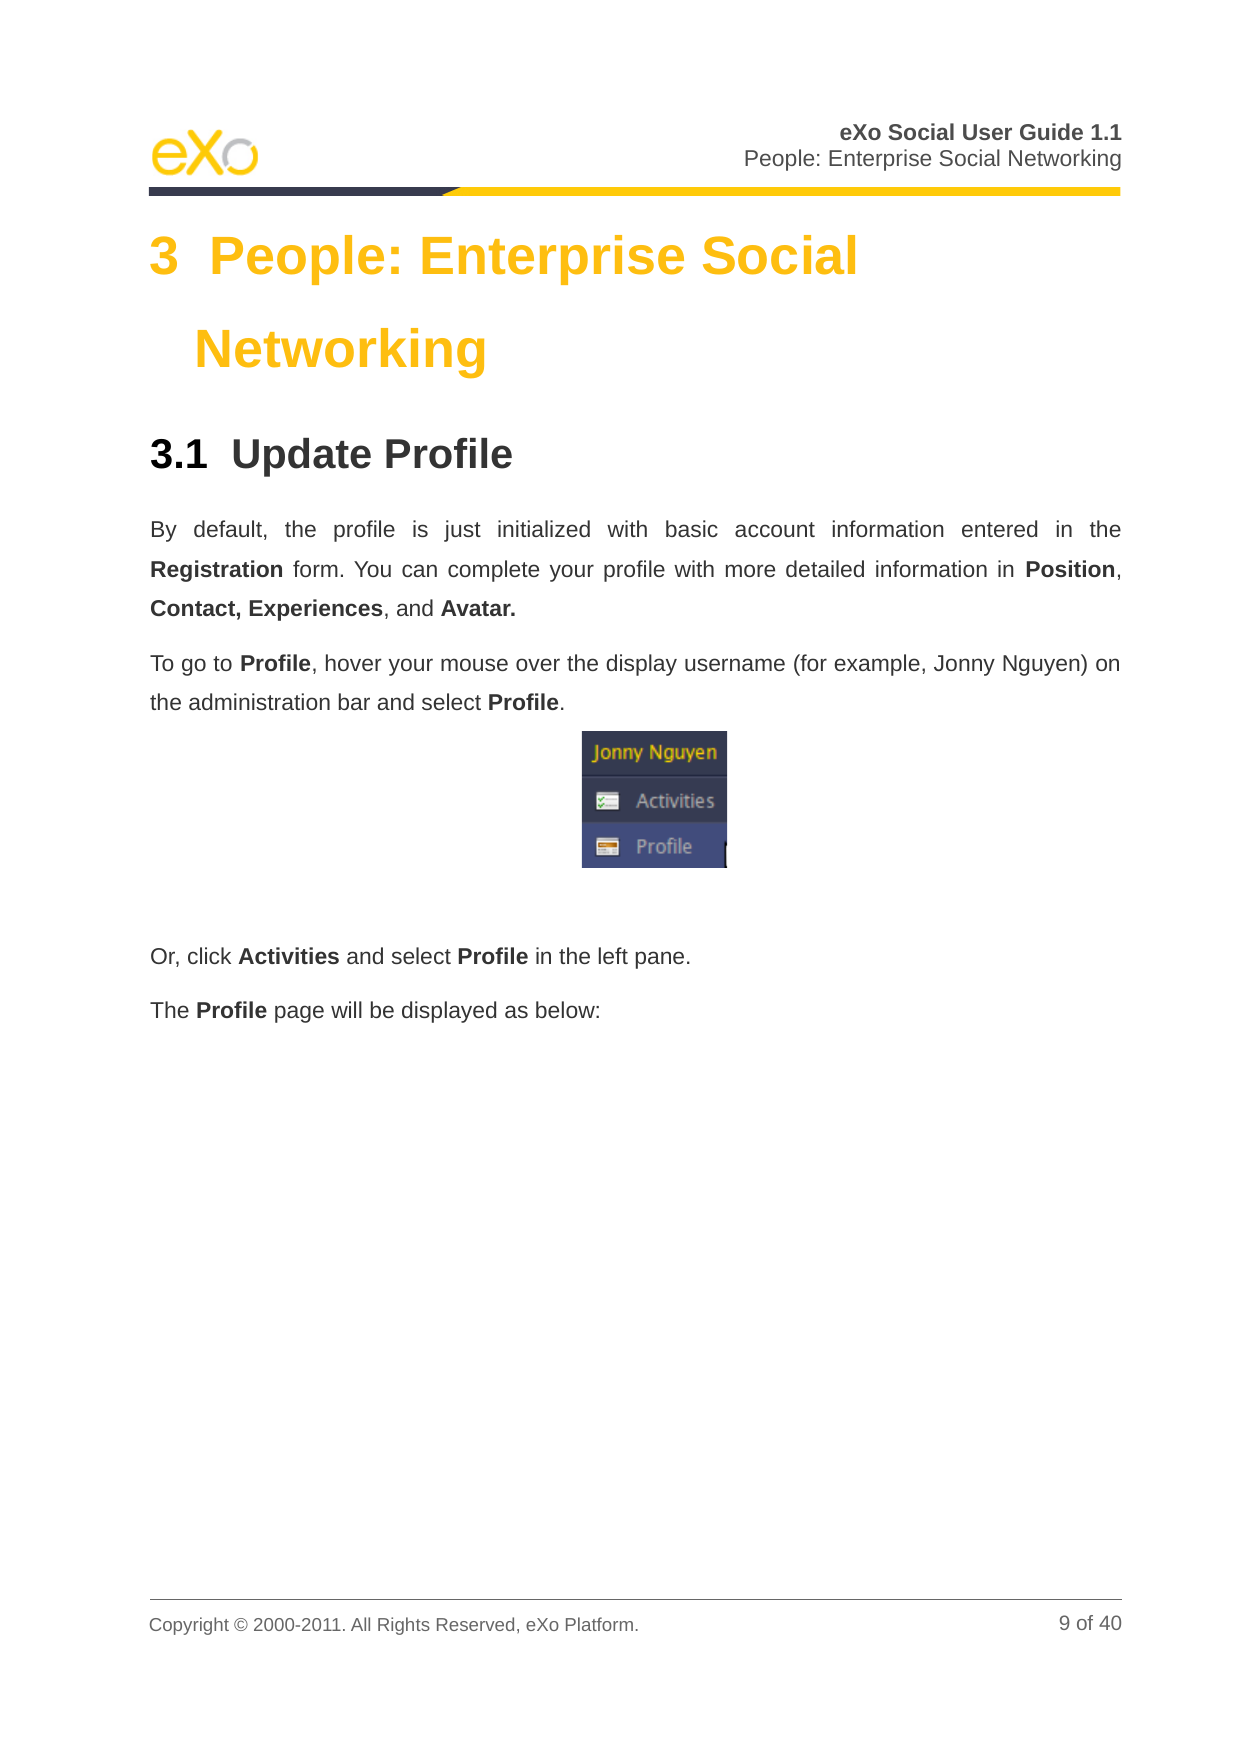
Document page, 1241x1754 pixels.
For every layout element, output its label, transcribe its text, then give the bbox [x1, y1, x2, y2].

text Or, click Activities and select Profile in the left pane. [150, 943, 1122, 969]
picture [152, 129, 259, 176]
text The Profile page will be displayed as below: [150, 997, 1122, 1024]
subtitle People: Enterprise Social Networking [149, 223, 1122, 379]
picture [148, 187, 1121, 196]
text To go to Profile, hover your mouse over the display username (for example, Jonny Nguyen) on the administration bar and select Profile. [150, 649, 1122, 715]
text By default, the profile is just initialized with basic account information entered in the Registration form. You can complete your profile with more detailed information in Position, Contact, Experiences, and Avatar. [150, 516, 1122, 621]
picture [581, 731, 728, 868]
subtitle Update Profile [150, 429, 1122, 477]
